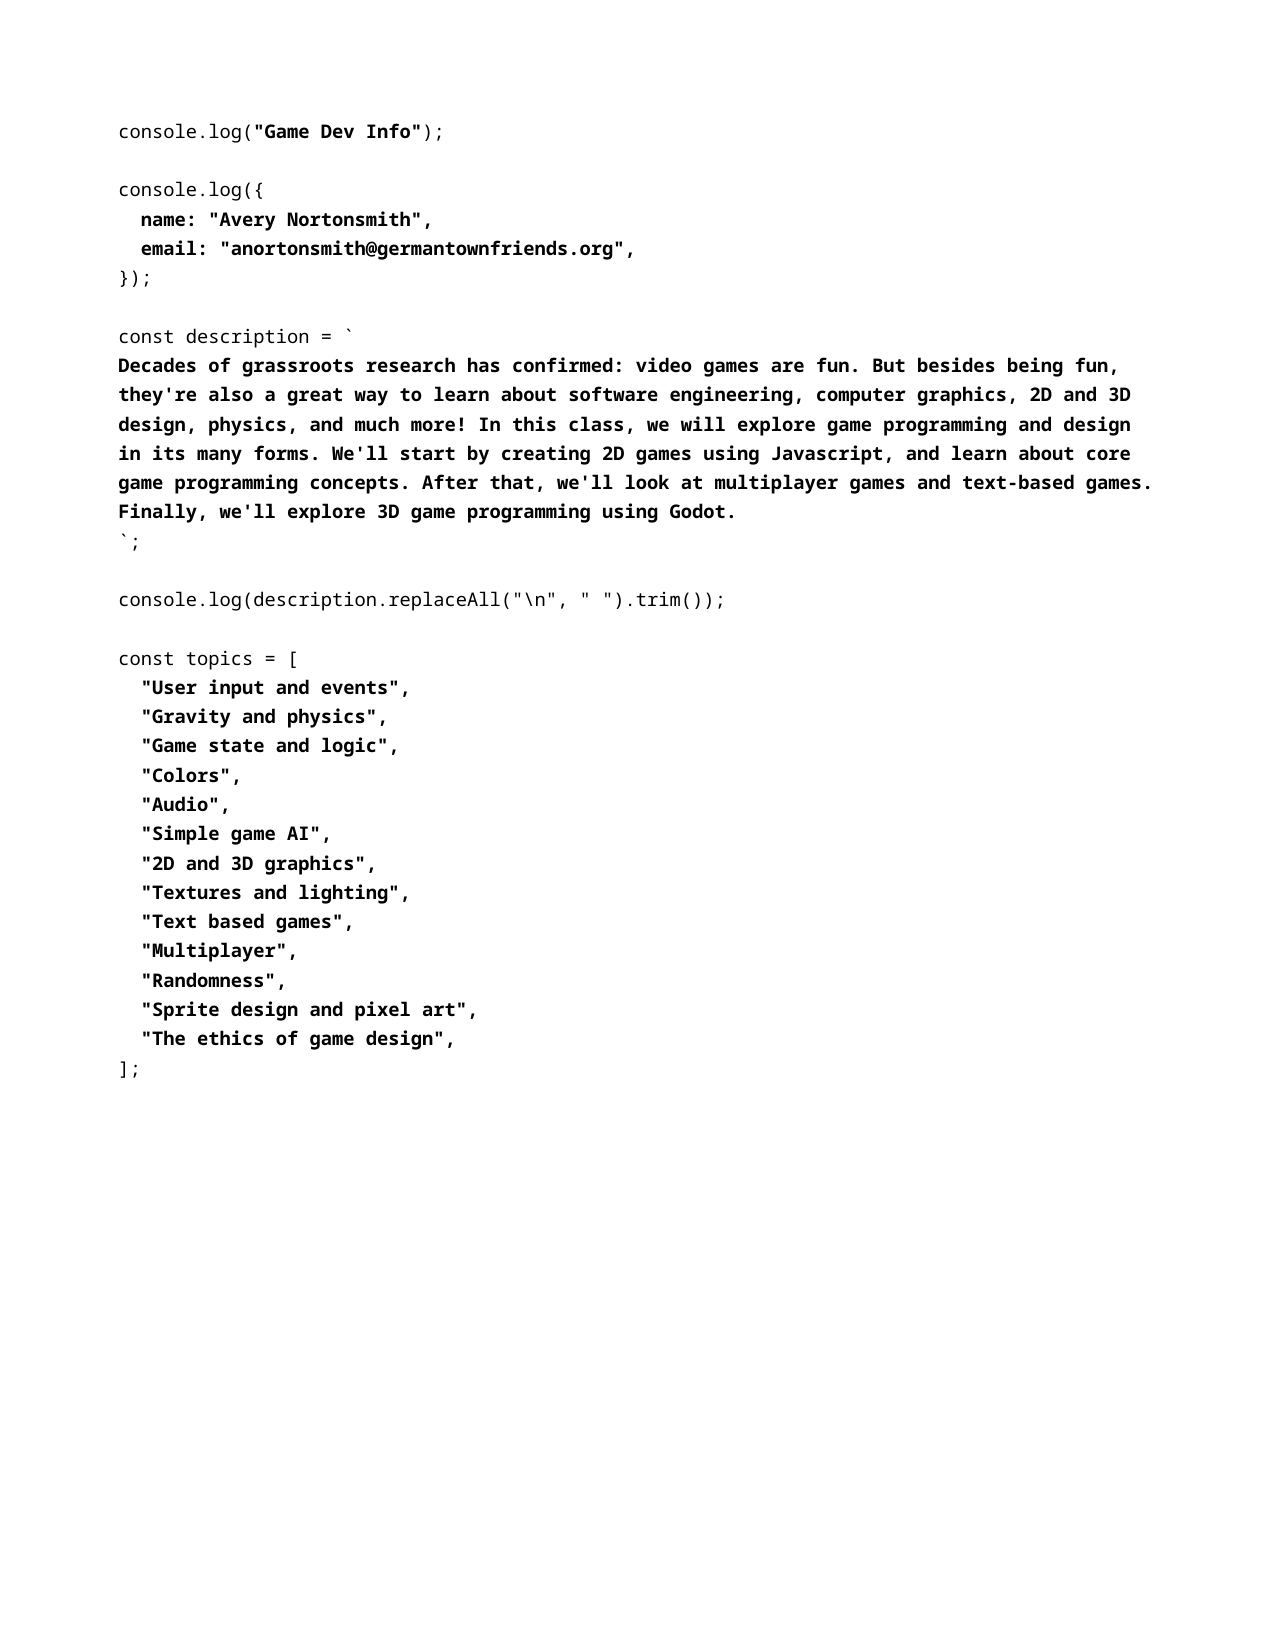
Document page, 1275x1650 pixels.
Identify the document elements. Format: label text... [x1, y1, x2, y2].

text Decades of grassroots research has confirmed: video games are fun. But besides being fun, they're also a great way to learn about software engineering, computer graphics, 2D and 3D design, physics, and much more! In this class, we will explore game programming and design in its many forms. We'll start by creating 2D games using Javascript, and learn about core game programming concepts. After that, we'll look at multiplayer games and text-based games. Finally, we'll explore 3D game programming using Godot. [118, 352, 1157, 524]
text "Randomness", [118, 967, 1157, 992]
text "Sprite design and pixel art", [118, 996, 1157, 1022]
text email: "anortonsmith@germantownfriends.org", [118, 235, 1157, 261]
text "Game state and logic", [118, 733, 1157, 758]
text `; [118, 528, 1157, 553]
text const topics = [ [118, 645, 1157, 671]
text "Multiplayer", [118, 938, 1157, 963]
text "Colors", [118, 762, 1157, 788]
text console.log({ [118, 177, 1157, 202]
text ]; [118, 1055, 1157, 1080]
text const description = ` [118, 323, 1157, 348]
text "Simple game AI", [118, 821, 1157, 846]
text name: "Avery Nortonsmith", [118, 206, 1157, 231]
text "Text based games", [118, 908, 1157, 934]
text "Audio", [118, 791, 1157, 817]
text }); [118, 264, 1157, 290]
text "Textures and lighting", [118, 879, 1157, 905]
text "User input and events", [118, 674, 1157, 700]
text console.log(description.replaceAll("\n", " ").trim()); [118, 586, 1157, 612]
text "Gravity and physics", [118, 703, 1157, 729]
text "2D and 3D graphics", [118, 850, 1157, 875]
text console.log("Game Dev Info"); [118, 118, 1157, 144]
text "The ethics of game design", [118, 1026, 1157, 1051]
